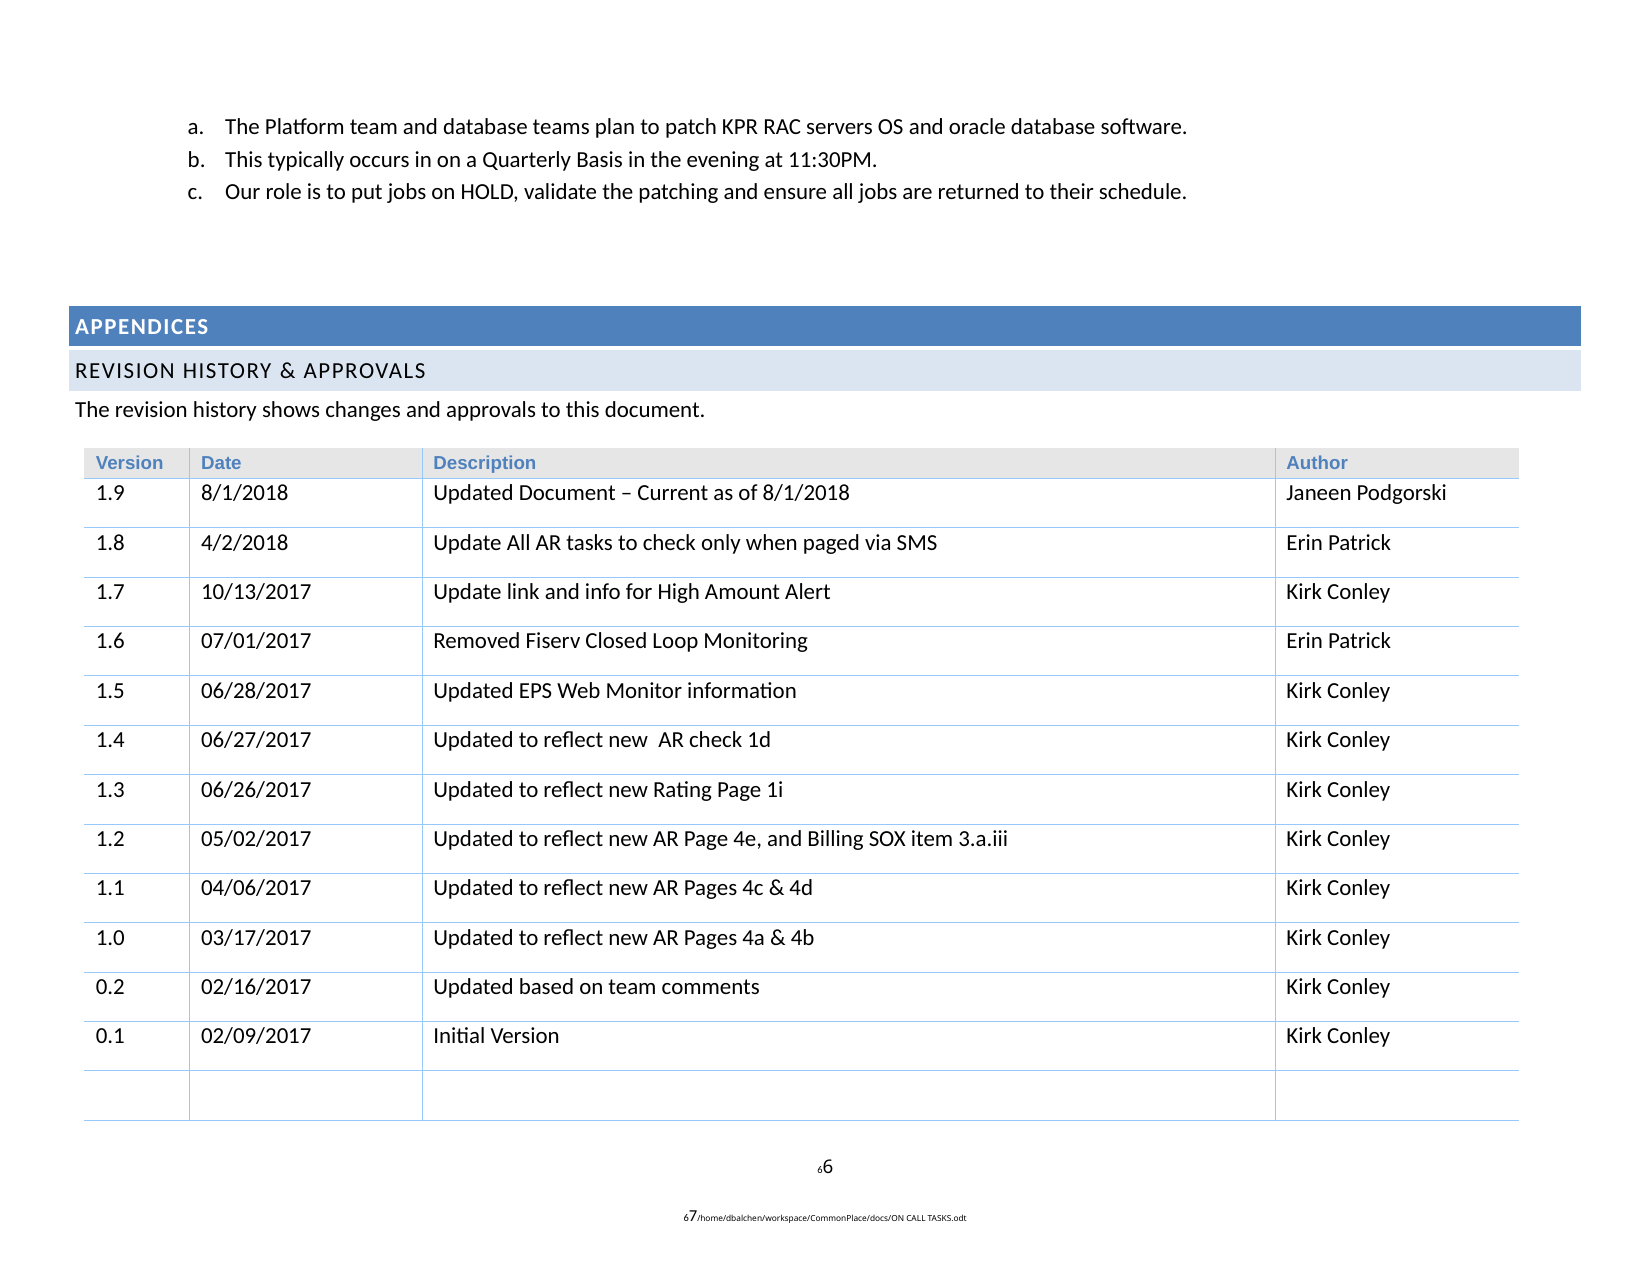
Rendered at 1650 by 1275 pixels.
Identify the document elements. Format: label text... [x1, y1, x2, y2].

table_cell Kirk Conley [1276, 825, 1519, 873]
table_cell 1.7 [84, 578, 189, 626]
table_cell Updated to reflect new AR Pages 4a & 4b [423, 923, 1275, 972]
table_cell [190, 1071, 422, 1120]
table_cell 1.4 [84, 726, 189, 774]
table_header Description [423, 448, 1275, 478]
table_cell Kirk Conley [1276, 973, 1519, 1021]
table_cell 1.5 [84, 676, 189, 725]
subtitle Appendices [75, 312, 1575, 340]
subtitle Revision History & Approvals [75, 357, 1575, 384]
table_cell [423, 1071, 1275, 1120]
table_cell Kirk Conley [1276, 726, 1519, 774]
table_cell 1.6 [84, 627, 189, 675]
table_cell Kirk Conley [1276, 578, 1519, 626]
table_cell 06/26/2017 [190, 775, 422, 823]
table_cell 02/09/2017 [190, 1022, 422, 1070]
table_cell 1.3 [84, 775, 189, 823]
table_cell Kirk Conley [1276, 775, 1519, 823]
table_cell Erin Patrick [1276, 627, 1519, 675]
table_cell 07/01/2017 [190, 627, 422, 675]
table_cell 4/2/2018 [190, 528, 422, 577]
table_cell Updated based on team comments [423, 973, 1275, 1021]
table_cell Kirk Conley [1276, 923, 1519, 972]
table_cell Initial Version [423, 1022, 1275, 1070]
table_cell 0.1 [84, 1022, 189, 1070]
list The Platform team and database teams plan to patch KPR RAC servers OS and oracle database software. [187, 112, 1575, 141]
table_header Version [84, 448, 189, 478]
table_cell 06/27/2017 [190, 726, 422, 774]
table_cell [84, 1071, 189, 1120]
table_cell Updated to reflect new Rating Page 1i [423, 775, 1275, 823]
table_cell 1.0 [84, 923, 189, 972]
table_cell 10/13/2017 [190, 578, 422, 626]
table_cell 02/16/2017 [190, 973, 422, 1021]
table_cell Updated to reflect new AR Page 4e, and Billing SOX item 3.a.iii [423, 825, 1275, 873]
table_header Date [190, 448, 422, 478]
table_cell 8/1/2018 [190, 479, 422, 527]
text The revision history shows changes and approvals to this document. [75, 395, 1575, 423]
table_cell Update link and info for High Amount Alert [423, 578, 1275, 626]
list Our role is to put jobs on HOLD, validate the patching and ensure all jobs are returned to their schedule. [187, 177, 1575, 205]
table_cell 1.8 [84, 528, 189, 577]
table_cell 1.1 [84, 874, 189, 922]
table_cell Removed Fiserv Closed Loop Monitoring [423, 627, 1275, 675]
table_header Author [1276, 448, 1519, 478]
table_cell 06/28/2017 [190, 676, 422, 725]
table_cell Updated to reflect new AR Pages 4c & 4d [423, 874, 1275, 922]
list This typically occurs in on a Quarterly Basis in the evening at 11:30PM. [187, 145, 1575, 173]
table_cell Kirk Conley [1276, 874, 1519, 922]
table_cell Updated to reflect new AR check 1d [423, 726, 1275, 774]
table_cell Kirk Conley [1276, 1022, 1519, 1070]
table_cell Updated Document – Current as of 8/1/2018 [423, 479, 1275, 527]
table_cell Kirk Conley [1276, 676, 1519, 725]
table_cell 0.2 [84, 973, 189, 1021]
table_cell [1276, 1071, 1519, 1120]
table_cell 03/17/2017 [190, 923, 422, 972]
table_cell Janeen Podgorski [1276, 479, 1519, 527]
table_cell 1.9 [84, 479, 189, 527]
table_cell Update All AR tasks to check only when paged via SMS [423, 528, 1275, 577]
table_cell Erin Patrick [1276, 528, 1519, 577]
table_cell Updated EPS Web Monitor information [423, 676, 1275, 725]
table_cell 04/06/2017 [190, 874, 422, 922]
table_cell 05/02/2017 [190, 825, 422, 873]
table_cell 1.2 [84, 825, 189, 873]
